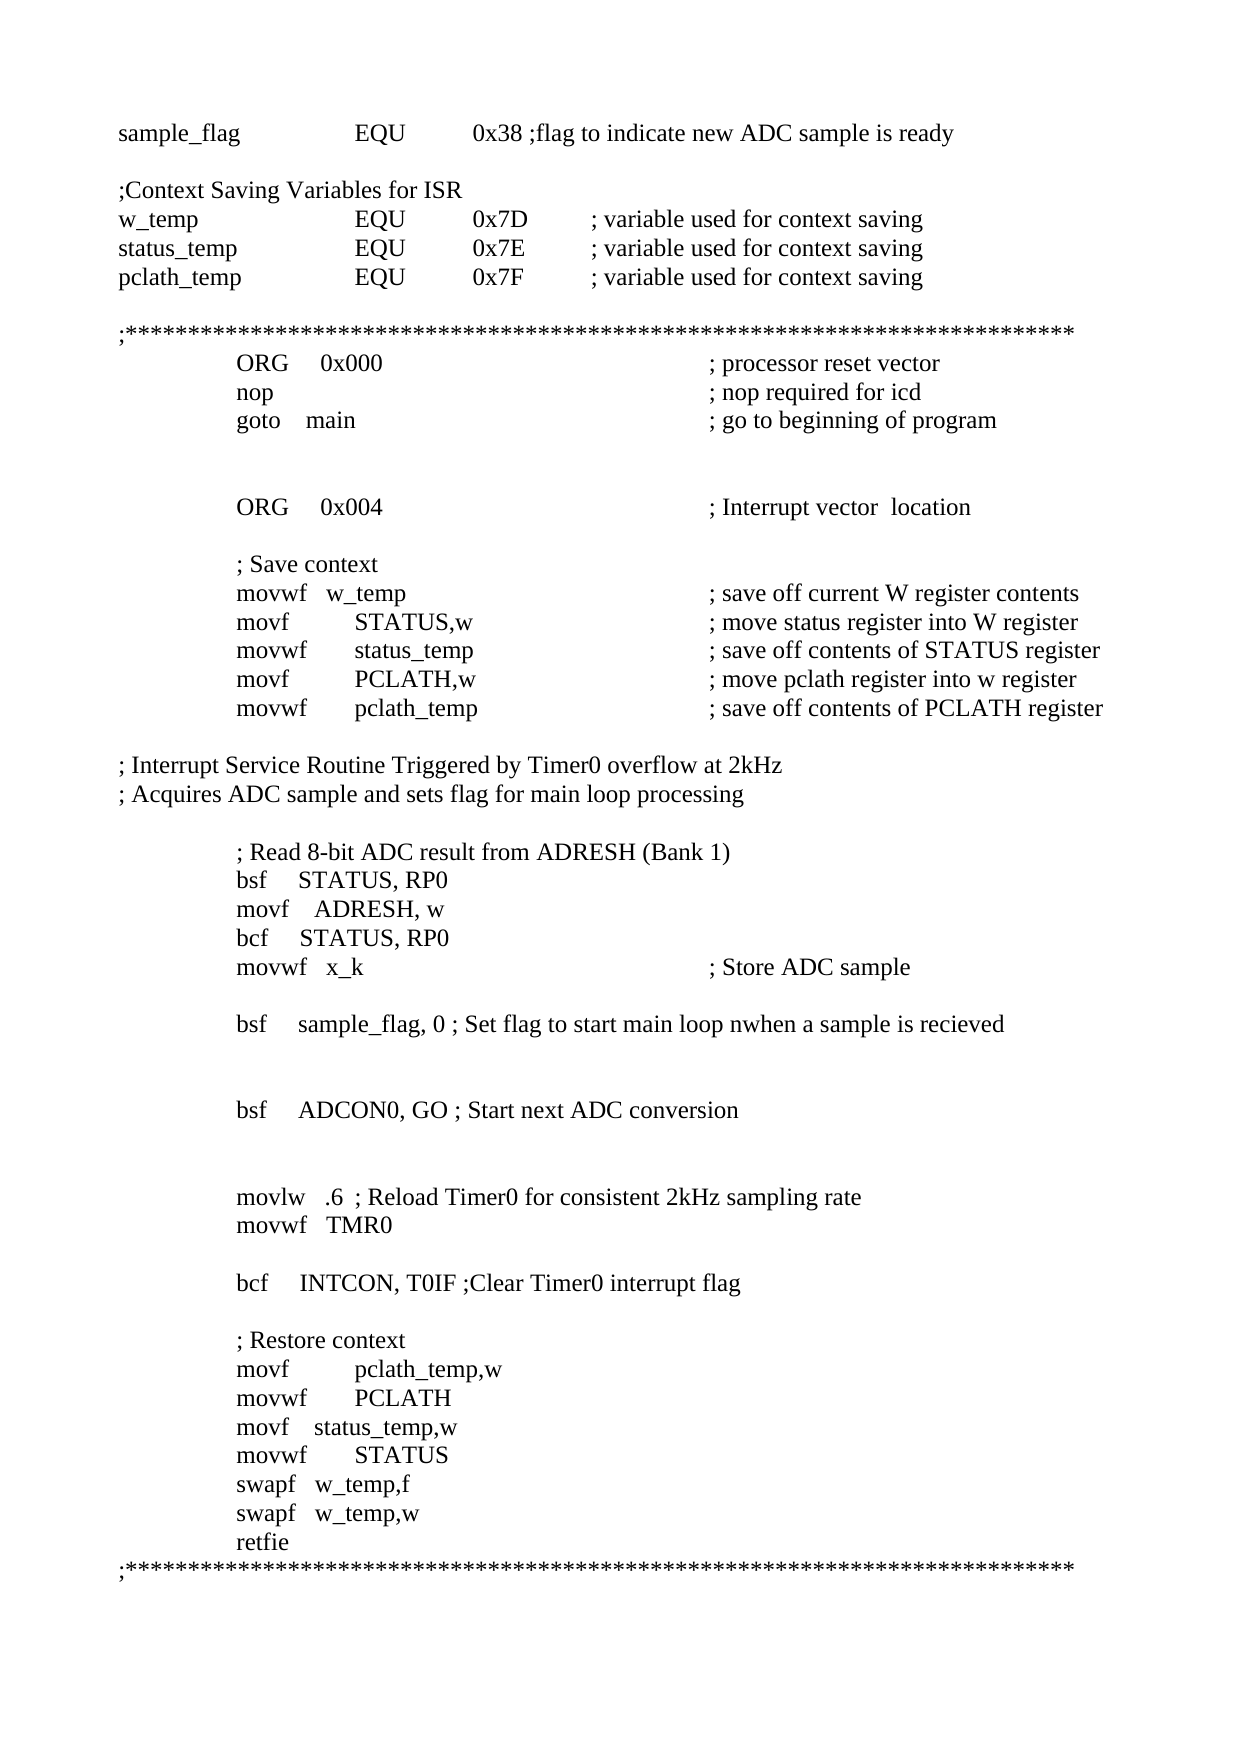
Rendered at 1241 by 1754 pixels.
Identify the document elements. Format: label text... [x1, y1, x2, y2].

text movf pclath_temp,w [118, 1354, 1122, 1383]
text movf PCLATH,w ; move pclath register into w register [118, 664, 1122, 693]
text nop ; nop required for icd [118, 377, 1122, 406]
text ; Interrupt Service Routine Triggered by Timer0 overflow at 2kHz [118, 751, 1122, 779]
text movwf STATUS [118, 1441, 1122, 1469]
text ORG 0x000 ; processor reset vector [118, 348, 1122, 377]
text movwf TMR0 [118, 1211, 1122, 1239]
text ; Read 8-bit ADC result from ADRESH (Bank 1) [118, 837, 1122, 866]
text movlw .6 ; Reload Timer0 for consistent 2kHz sampling rate [118, 1182, 1122, 1211]
text pclath_temp EQU 0x7F ; variable used for context saving [118, 262, 1122, 291]
text ; Acquires ADC sample and sets flag for main loop processing [118, 779, 1122, 808]
text movf STATUS,w ; move status register into W register [118, 607, 1122, 636]
text bsf STATUS, RP0 [118, 866, 1122, 894]
text ;**************************************************************************** [118, 1556, 1122, 1584]
text bsf ADCON0, GO ; Start next ADC conversion [118, 1096, 1122, 1124]
text ;Context Saving Variables for ISR [118, 176, 1122, 204]
text ORG 0x004 ; Interrupt vector location [118, 492, 1122, 521]
text retfie [118, 1527, 1122, 1556]
text bcf INTCON, T0IF ;Clear Timer0 interrupt flag [118, 1268, 1122, 1297]
text ;**************************************************************************** [118, 319, 1122, 348]
text w_temp EQU 0x7D ; variable used for context saving [118, 204, 1122, 233]
text bsf sample_flag, 0 ; Set flag to start main loop nwhen a sample is recieved [118, 1009, 1122, 1038]
text movwf pclath_temp ; save off contents of PCLATH register [118, 693, 1122, 722]
text movwf x_k ; Store ADC sample [118, 952, 1122, 981]
text ; Save context [118, 549, 1122, 578]
text movwf PCLATH [118, 1383, 1122, 1412]
text movf ADRESH, w [118, 894, 1122, 923]
text movf status_temp,w [118, 1412, 1122, 1441]
text ; Restore context [118, 1326, 1122, 1354]
text sample_flag EQU 0x38 ;flag to indicate new ADC sample is ready [118, 118, 1122, 147]
text movwf status_temp ; save off contents of STATUS register [118, 636, 1122, 664]
text goto main ; go to beginning of program [118, 406, 1122, 434]
text swapf w_temp,w [118, 1498, 1122, 1527]
text bcf STATUS, RP0 [118, 923, 1122, 952]
text movwf w_temp ; save off current W register contents [118, 578, 1122, 607]
text swapf w_temp,f [118, 1469, 1122, 1498]
text status_temp EQU 0x7E ; variable used for context saving [118, 233, 1122, 262]
